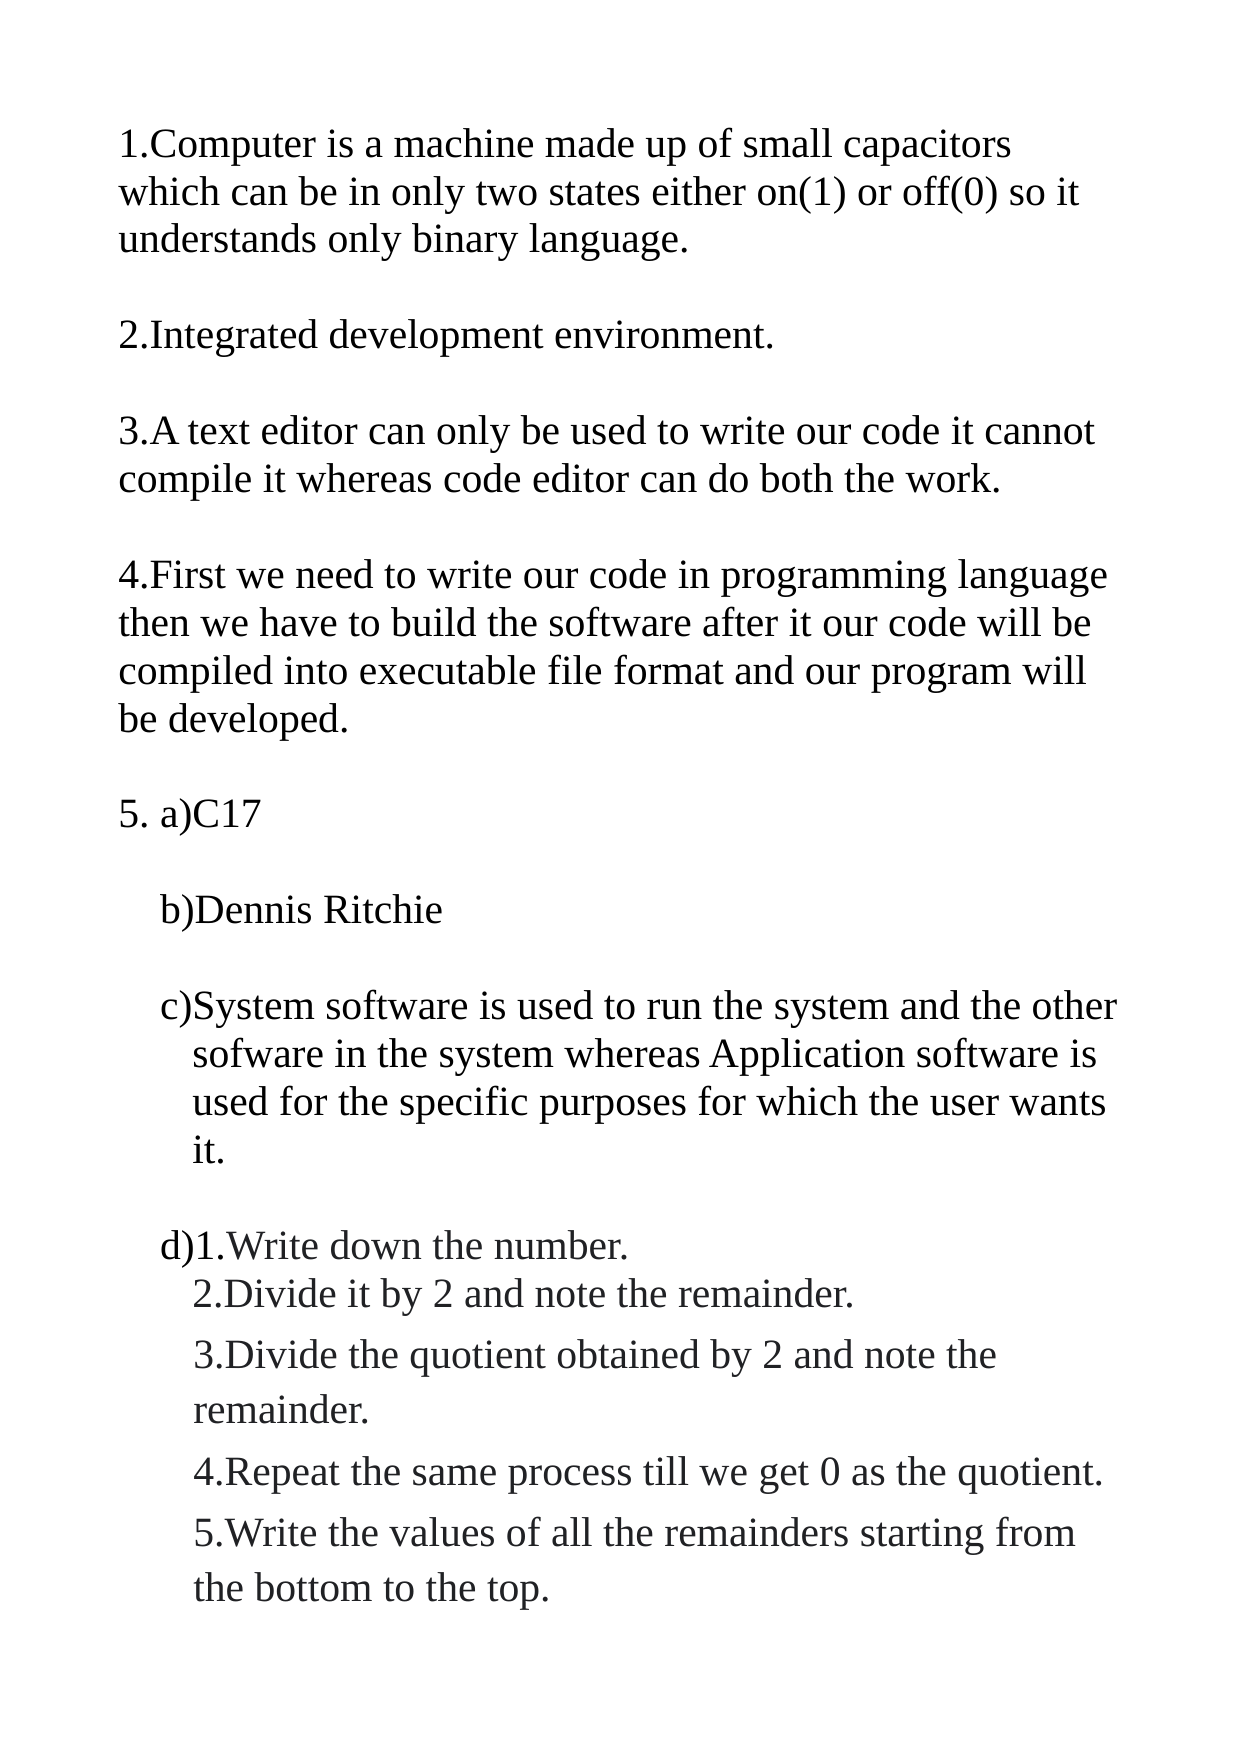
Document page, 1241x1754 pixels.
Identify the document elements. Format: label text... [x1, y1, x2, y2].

list 5.Write the values of all the remainders starting from the bottom to the top. [118, 1507, 1122, 1610]
text 3.A text editor can only be used to write our code it cannot compile it whereas code editor can do both the work. [118, 406, 1122, 501]
list 4.Repeat the same process till we get 0 as the quotient. [118, 1446, 1122, 1494]
text 4.First we need to write our code in programming language then we have to build the software after it our code will be compiled into executable file format and our program will be developed. [118, 549, 1122, 741]
text d)1.Write down the number. [118, 1220, 1122, 1268]
text b)Dennis Ritchie [118, 885, 1122, 933]
list 3.Divide the quotient obtained by 2 and note the remainder. [118, 1329, 1122, 1432]
text 2.Divide it by 2 and note the remainder. [118, 1268, 1122, 1316]
text 5. a)C17 [118, 789, 1122, 837]
text 1.Computer is a machine made up of small capacitors which can be in only two states either on(1) or off(0) so it understands only binary language. [118, 118, 1122, 262]
text 2.Integrated development environment. [118, 310, 1122, 358]
text c)System software is used to run the system and the other sofware in the system whereas Application software is used for the specific purposes for which the user wants it. [118, 981, 1122, 1172]
